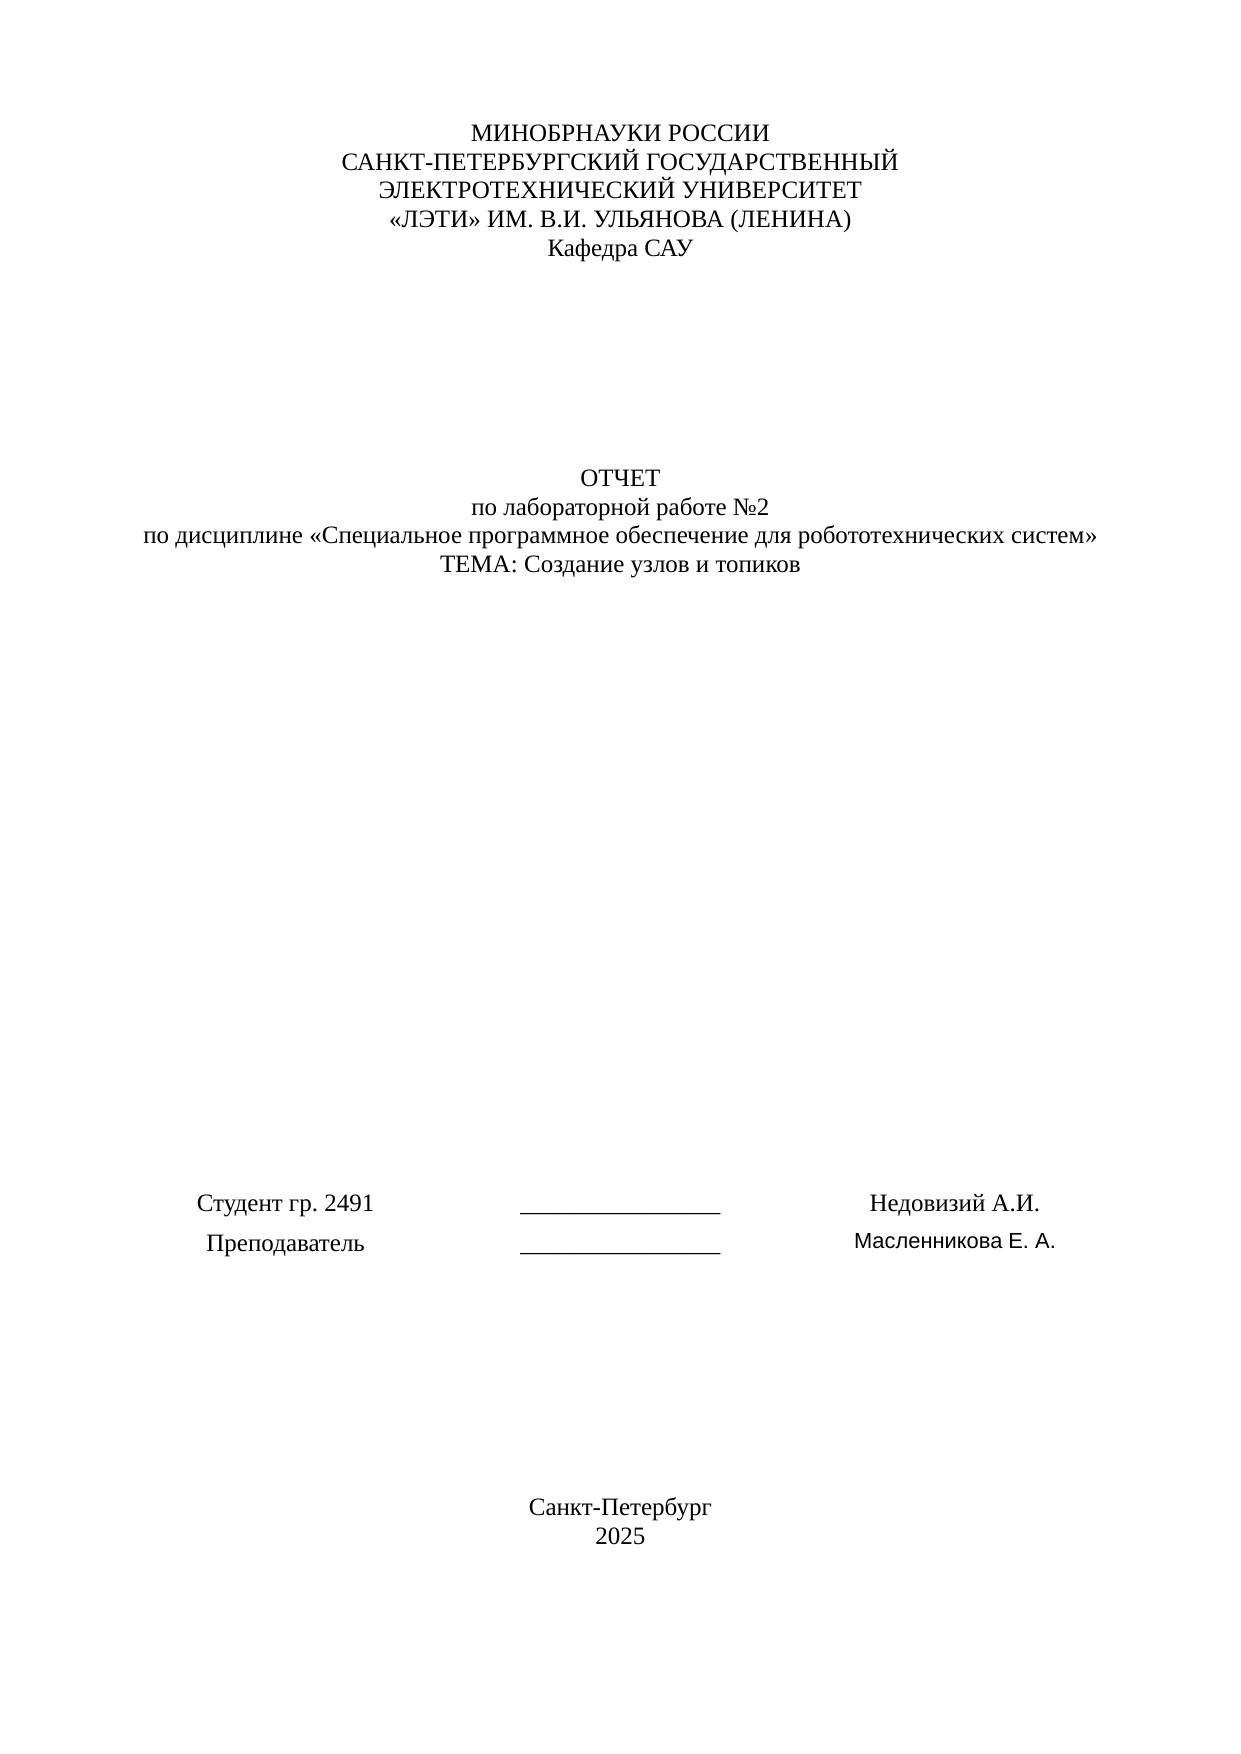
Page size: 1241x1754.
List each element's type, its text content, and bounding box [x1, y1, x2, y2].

text ЭЛЕКТРОТЕХНИЧЕСКИЙ УНИВЕРСИТЕТ [118, 176, 1122, 204]
table_header Недовизий А.И. [788, 1182, 1122, 1222]
text ТЕМА: Создание узлов и топиков [118, 549, 1122, 578]
text 2025 [118, 1521, 1122, 1550]
table_header Студент гр. 2491 [118, 1182, 453, 1222]
table_cell Преподаватель [118, 1222, 453, 1262]
text по лабораторной работе №2 [118, 492, 1122, 521]
table_cell ________________ [453, 1222, 787, 1262]
text МИНОБРНАУКИ РОССИИ [118, 118, 1122, 147]
text САНКТ-ПЕТЕРБУРГСКИЙ ГОСУДАРСТВЕННЫЙ [118, 147, 1122, 176]
table_header ________________ [453, 1182, 787, 1222]
table_cell Масленникова Е. А. [788, 1222, 1122, 1262]
text ОТЧЕТ [118, 463, 1122, 492]
text «ЛЭТИ» ИМ. В.И. УЛЬЯНОВА (ЛЕНИНА) [118, 204, 1122, 233]
text Санкт-Петербург [118, 1492, 1122, 1521]
text по дисциплине «Специальное программное обеспечение для робототехнических систем» [118, 521, 1122, 549]
text Кафедра САУ [118, 233, 1122, 262]
